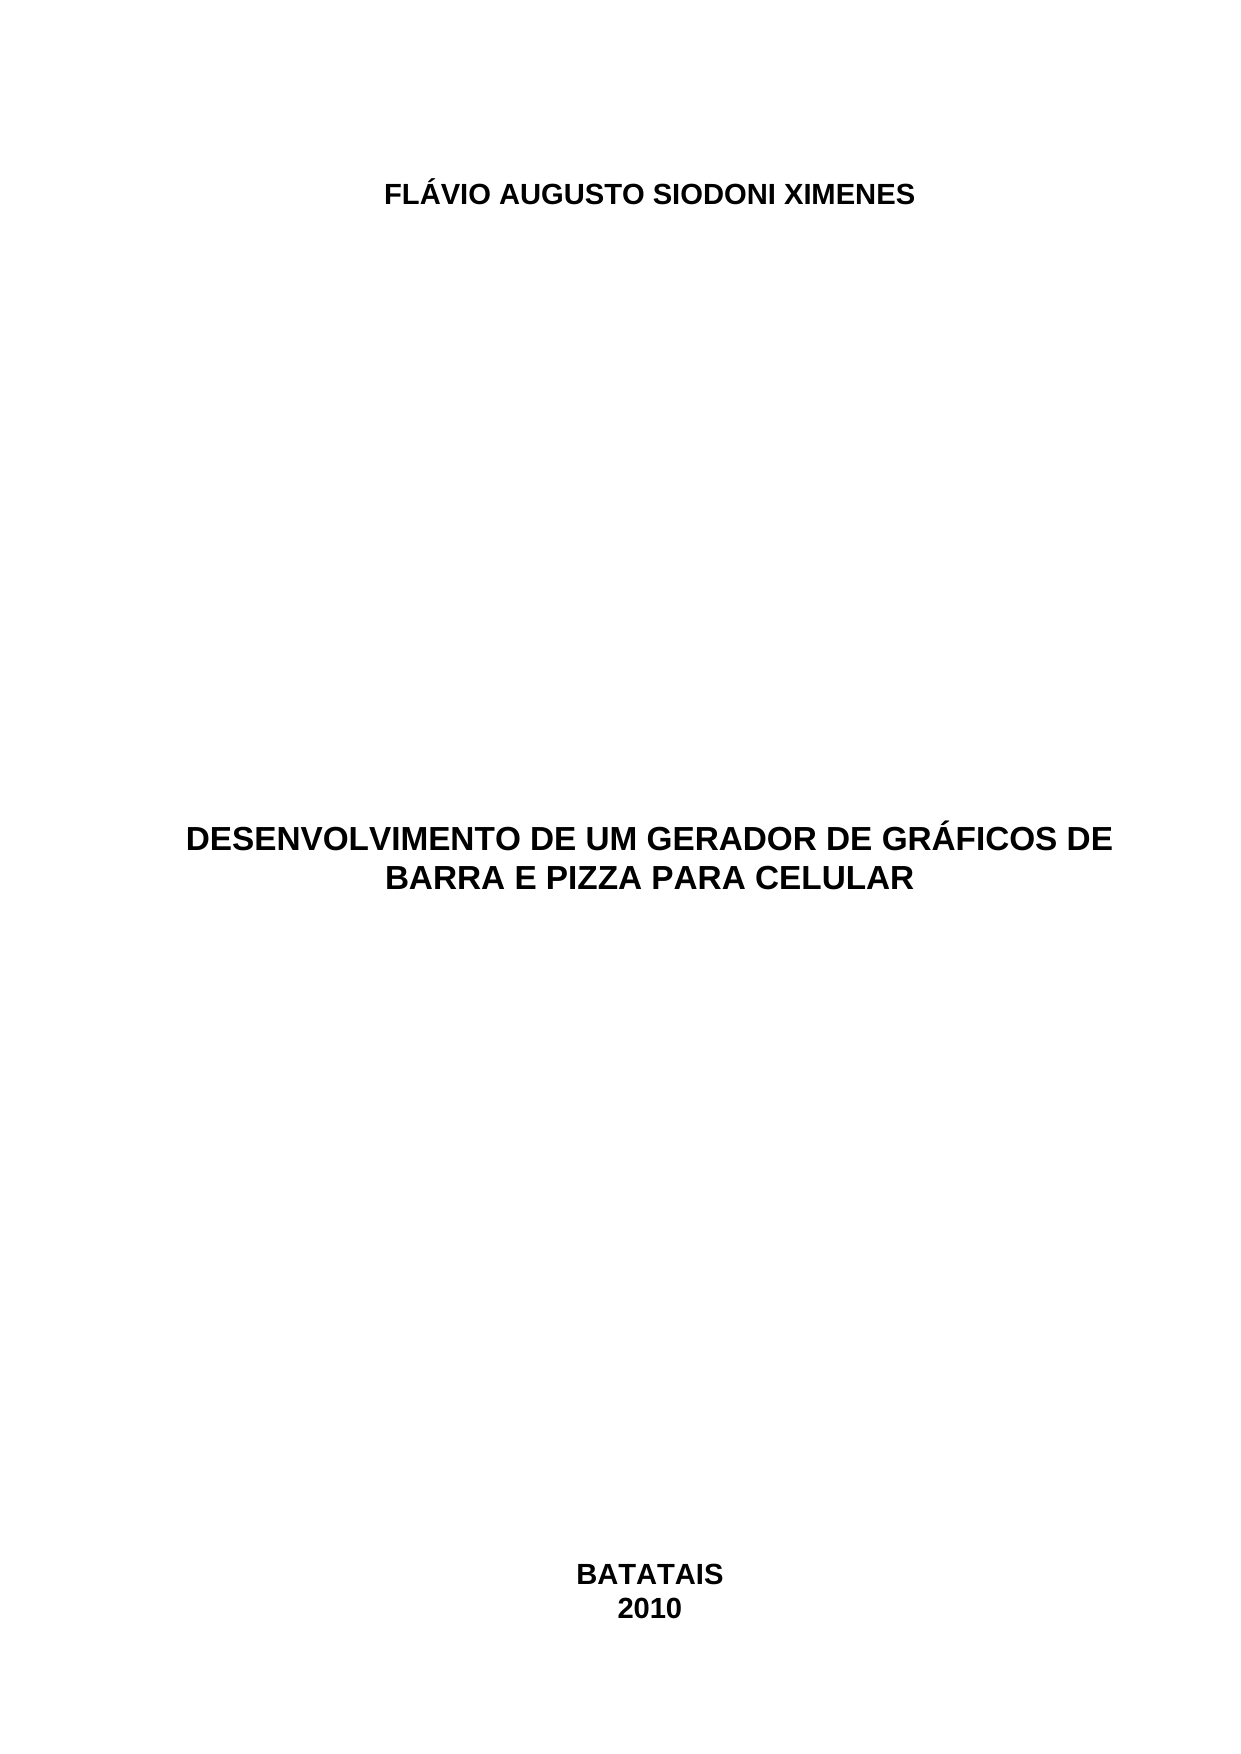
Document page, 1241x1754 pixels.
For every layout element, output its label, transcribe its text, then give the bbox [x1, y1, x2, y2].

text DESENVOLVIMENTO DE UM GERADOR DE GRÁFICOS DE BARRA E PIZZA PARA CELULAR [177, 819, 1122, 896]
text FLÁVIO AUGUSTO SIODONI XIMENES [177, 177, 1122, 244]
text BATATAIS 2010 [177, 1557, 1122, 1624]
